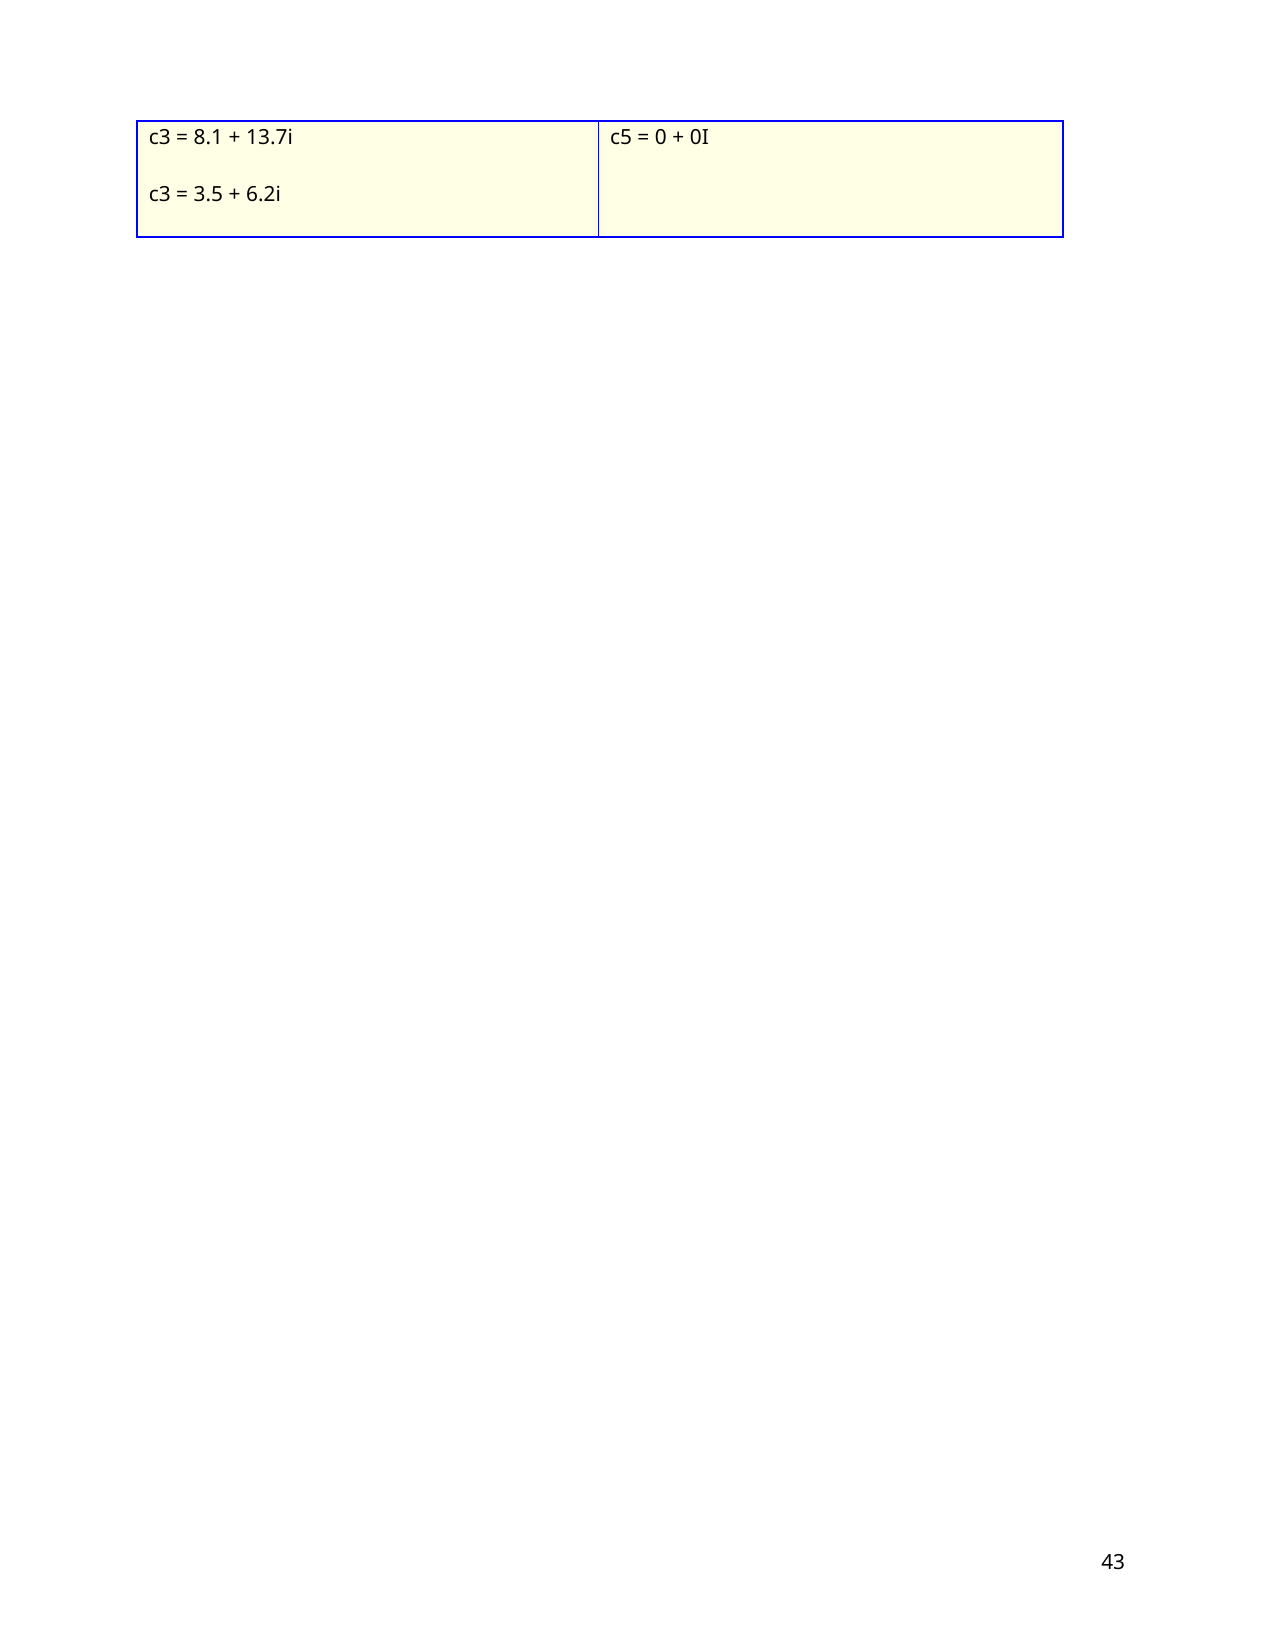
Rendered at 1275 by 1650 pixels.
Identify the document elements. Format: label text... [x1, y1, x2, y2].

table_header c5 = 0 + 0I [599, 122, 1062, 236]
table_header c3 = 8.1 + 13.7i c3 = 3.5 + 6.2i [138, 122, 598, 236]
